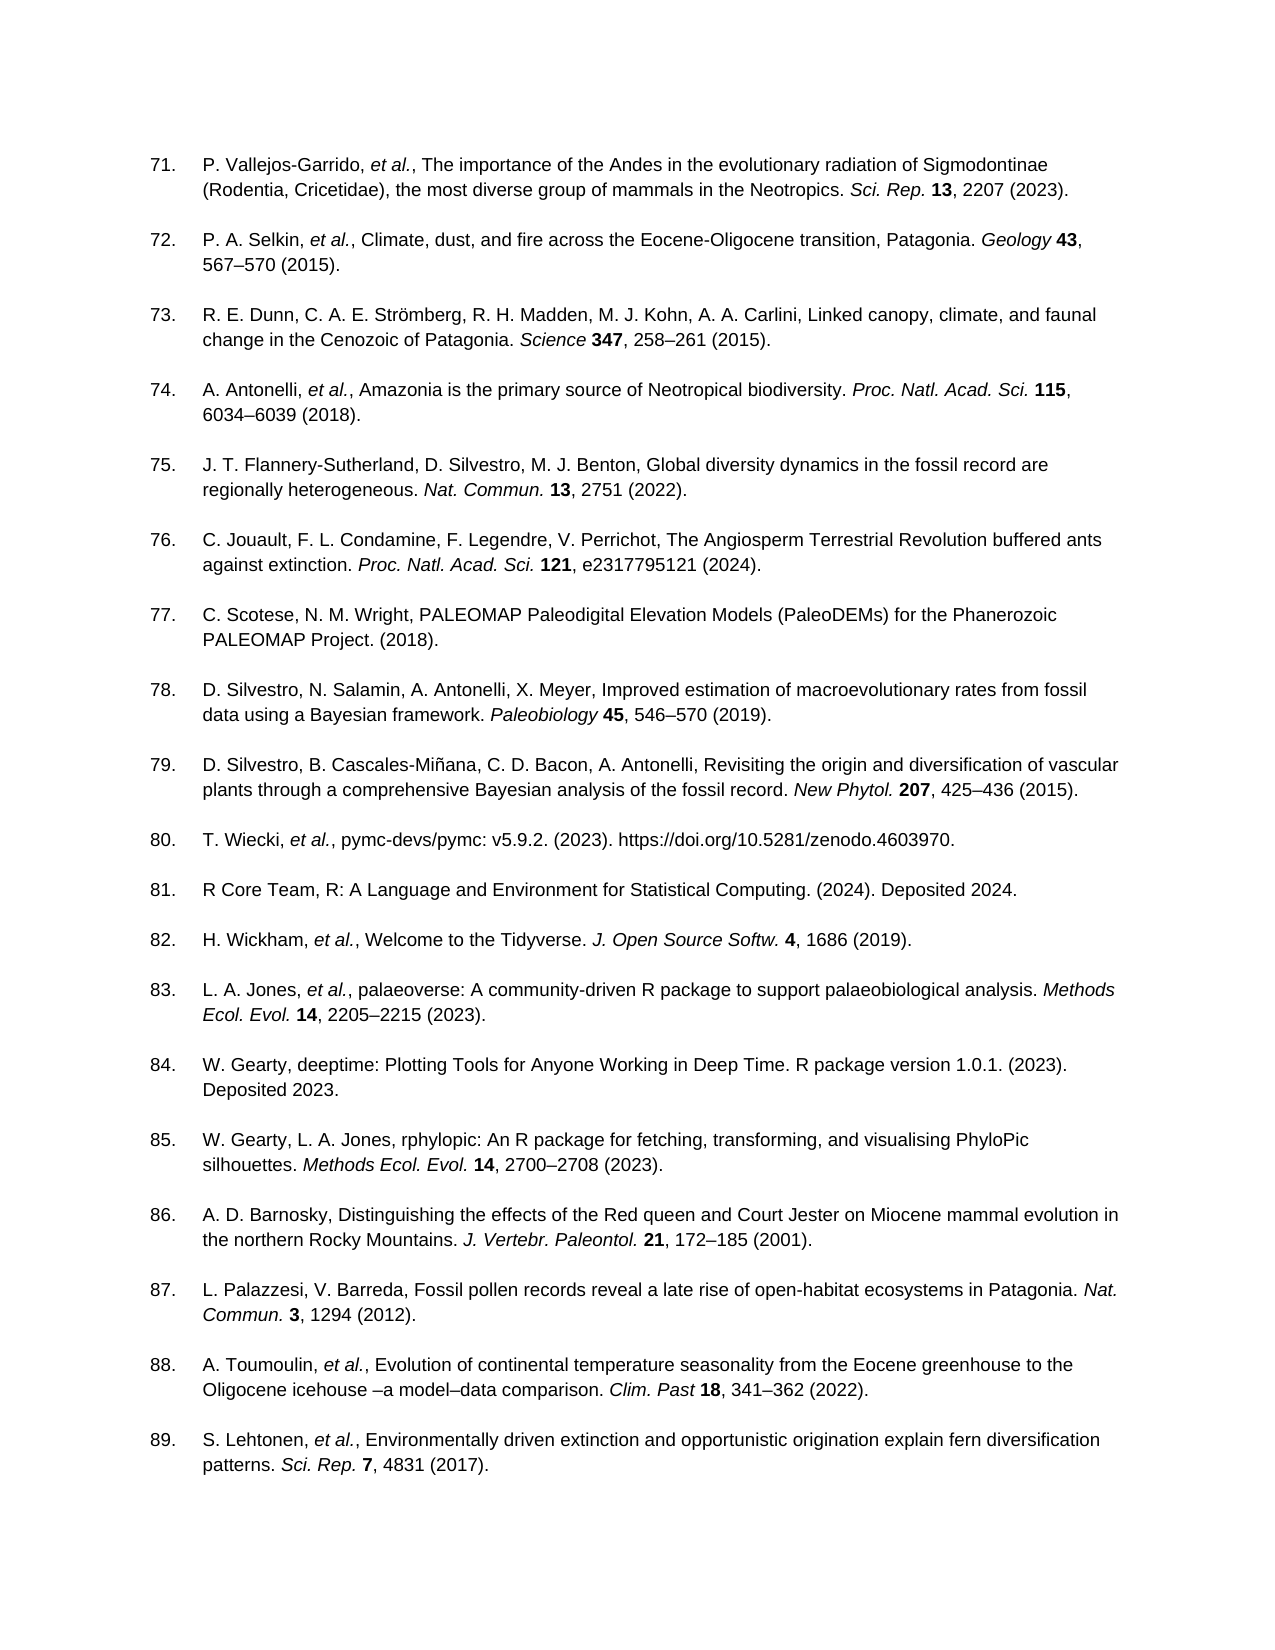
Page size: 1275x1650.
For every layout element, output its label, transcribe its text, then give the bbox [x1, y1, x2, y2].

text 71. P. Vallejos-Garrido, et al., The importance of the Andes in the evolutionary radiation of Sigmodontinae (Rodentia, Cricetidae), the most diverse group of mammals in the Neotropics. Sci. Rep. 13, 2207 (2023). [150, 150, 1125, 200]
text 83. L. A. Jones, et al., palaeoverse: A community-driven R package to support palaeobiological analysis. Methods Ecol. Evol. 14, 2205–2215 (2023). [150, 975, 1125, 1025]
text 79. D. Silvestro, B. Cascales-Miñana, C. D. Bacon, A. Antonelli, Revisiting the origin and diversification of vascular plants through a comprehensive Bayesian analysis of the fossil record. New Phytol. 207, 425–436 (2015). [150, 750, 1125, 800]
text 87. L. Palazzesi, V. Barreda, Fossil pollen records reveal a late rise of open-habitat ecosystems in Patagonia. Nat. Commun. 3, 1294 (2012). [150, 1275, 1125, 1325]
text 76. C. Jouault, F. L. Condamine, F. Legendre, V. Perrichot, The Angiosperm Terrestrial Revolution buffered ants against extinction. Proc. Natl. Acad. Sci. 121, e2317795121 (2024). [150, 525, 1125, 575]
text 84. W. Gearty, deeptime: Plotting Tools for Anyone Working in Deep Time. R package version 1.0.1. (2023). Deposited 2023. [150, 1050, 1125, 1100]
text 72. P. A. Selkin, et al., Climate, dust, and fire across the Eocene-Oligocene transition, Patagonia. Geology 43, 567–570 (2015). [150, 225, 1125, 275]
text 78. D. Silvestro, N. Salamin, A. Antonelli, X. Meyer, Improved estimation of macroevolutionary rates from fossil data using a Bayesian framework. Paleobiology 45, 546–570 (2019). [150, 675, 1125, 725]
text 86. A. D. Barnosky, Distinguishing the effects of the Red queen and Court Jester on Miocene mammal evolution in the northern Rocky Mountains. J. Vertebr. Paleontol. 21, 172–185 (2001). [150, 1200, 1125, 1250]
text 80. T. Wiecki, et al., pymc-devs/pymc: v5.9.2. (2023). https://doi.org/10.5281/zenodo.4603970. [150, 825, 1125, 850]
text 82. H. Wickham, et al., Welcome to the Tidyverse. J. Open Source Softw. 4, 1686 (2019). [150, 925, 1125, 950]
text 81. R Core Team, R: A Language and Environment for Statistical Computing. (2024). Deposited 2024. [150, 875, 1125, 900]
text 75. J. T. Flannery-Sutherland, D. Silvestro, M. J. Benton, Global diversity dynamics in the fossil record are regionally heterogeneous. Nat. Commun. 13, 2751 (2022). [150, 450, 1125, 500]
text 74. A. Antonelli, et al., Amazonia is the primary source of Neotropical biodiversity. Proc. Natl. Acad. Sci. 115, 6034–6039 (2018). [150, 375, 1125, 425]
text 77. C. Scotese, N. M. Wright, PALEOMAP Paleodigital Elevation Models (PaleoDEMs) for the Phanerozoic PALEOMAP Project. (2018). [150, 600, 1125, 650]
text 88. A. Toumoulin, et al., Evolution of continental temperature seasonality from the Eocene greenhouse to the Oligocene icehouse –a model–data comparison. Clim. Past 18, 341–362 (2022). [150, 1350, 1125, 1400]
text 89. S. Lehtonen, et al., Environmentally driven extinction and opportunistic origination explain fern diversification patterns. Sci. Rep. 7, 4831 (2017). [150, 1425, 1125, 1475]
text 85. W. Gearty, L. A. Jones, rphylopic: An R package for fetching, transforming, and visualising PhyloPic silhouettes. Methods Ecol. Evol. 14, 2700–2708 (2023). [150, 1125, 1125, 1175]
text 73. R. E. Dunn, C. A. E. Strömberg, R. H. Madden, M. J. Kohn, A. A. Carlini, Linked canopy, climate, and faunal change in the Cenozoic of Patagonia. Science 347, 258–261 (2015). [150, 300, 1125, 350]
